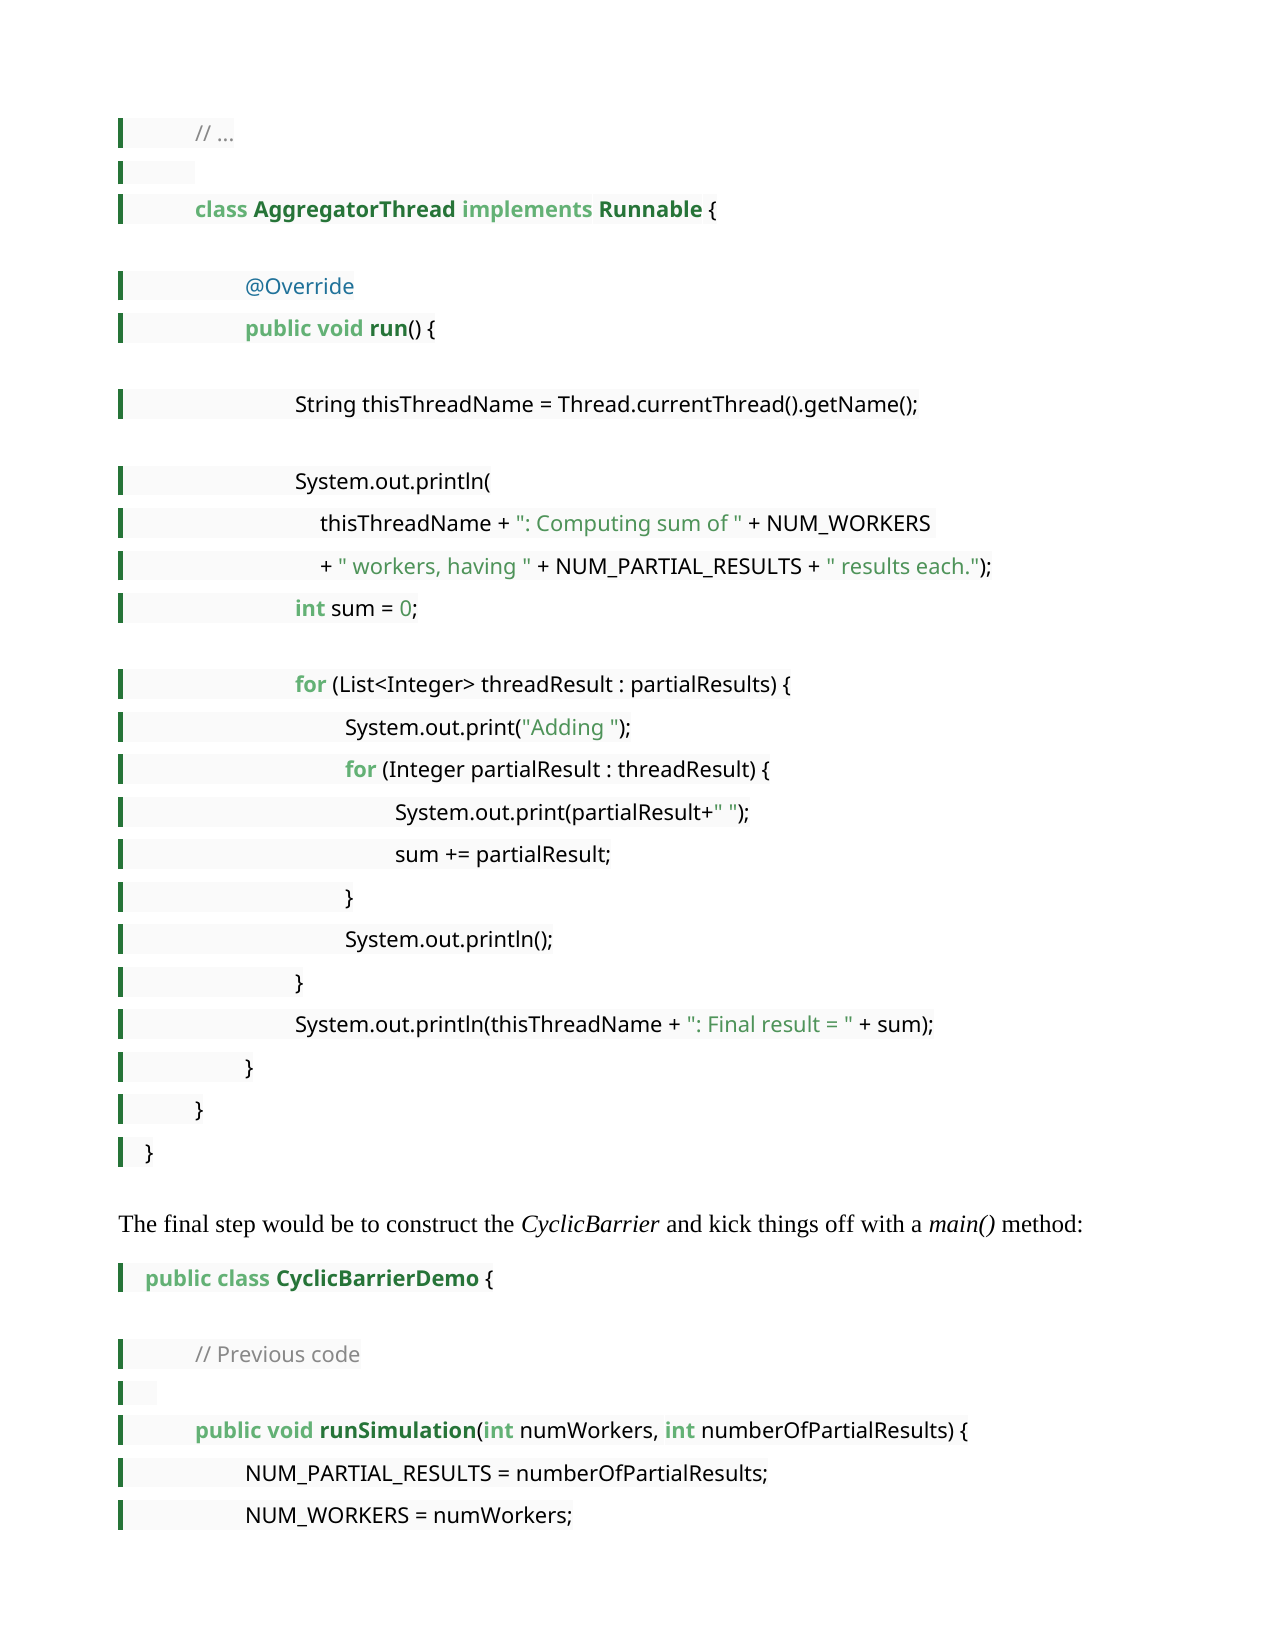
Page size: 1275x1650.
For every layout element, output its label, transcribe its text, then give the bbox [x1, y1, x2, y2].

text String thisThreadName = Thread.currentThread().getName(); [123, 389, 1157, 419]
text System.out.println(); [123, 924, 1157, 954]
text NUM_PARTIAL_RESULTS = numberOfPartialResults; [123, 1458, 1157, 1487]
text } [123, 967, 1157, 997]
text + " workers, having " + NUM_PARTIAL_RESULTS + " results each."); [123, 551, 1157, 580]
text The final step would be to construct the CyclicBarrier and kick things off with a main() method: [118, 1209, 1157, 1238]
text thisThreadName + ": Computing sum of " + NUM_WORKERS [123, 508, 1157, 538]
text } [123, 1052, 1157, 1082]
text for (List<Integer> threadResult : partialResults) { [123, 669, 1157, 699]
text int sum = 0; [123, 593, 1157, 623]
text System.out.print(partialResult+" "); [123, 797, 1157, 827]
text } [123, 1094, 1157, 1124]
text public void runSimulation(int numWorkers, int numberOfPartialResults) { [123, 1415, 1157, 1445]
text System.out.println(thisThreadName + ": Final result = " + sum); [123, 1009, 1157, 1039]
text public void run() { [123, 313, 1157, 343]
text sum += partialResult; [123, 839, 1157, 869]
text System.out.println( [123, 466, 1157, 495]
text NUM_WORKERS = numWorkers; [123, 1500, 1157, 1530]
text } [123, 1137, 1157, 1167]
text // ... [123, 118, 1157, 148]
text @Override [123, 271, 1157, 300]
text // Previous code [123, 1339, 1157, 1369]
text public class CyclicBarrierDemo { [123, 1263, 1157, 1292]
text class AggregatorThread implements Runnable { [123, 194, 1157, 224]
text } [123, 882, 1157, 912]
text for (Integer partialResult : threadResult) { [123, 754, 1157, 784]
text System.out.print("Adding "); [123, 712, 1157, 742]
